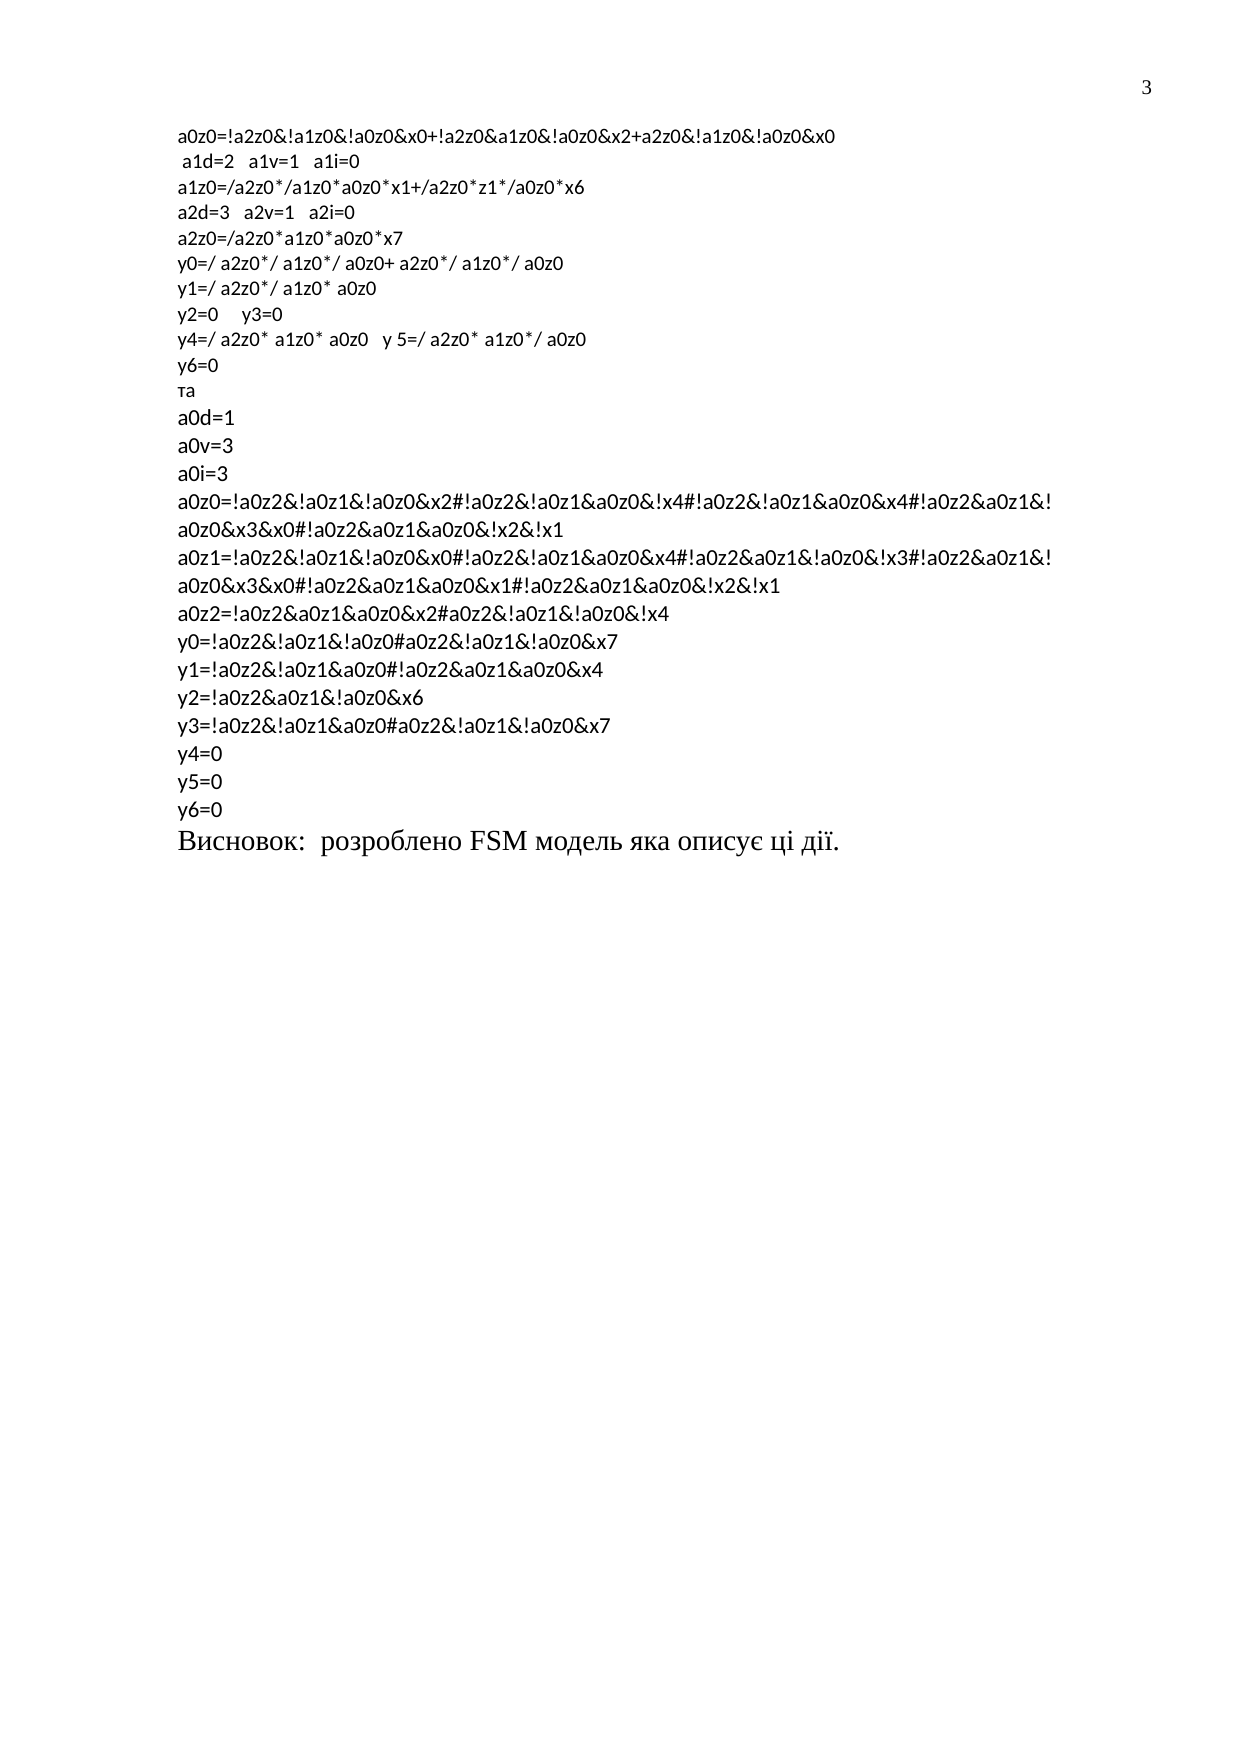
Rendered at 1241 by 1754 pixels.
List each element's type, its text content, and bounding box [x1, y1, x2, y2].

text y0=/ a2z0*/ a1z0*/ a0z0+ a2z0*/ a1z0*/ a0z0 [177, 250, 1152, 276]
text a0d=1 [177, 403, 1152, 431]
text y1=/ a2z0*/ a1z0* a0z0 [177, 276, 1152, 301]
text a0z2=!a0z2&a0z1&a0z0&x2#a0z2&!a0z1&!a0z0&!x4 [177, 599, 1152, 627]
text та [177, 377, 1152, 403]
text a0z0=!a2z0&!a1z0&!a0z0&x0+!a2z0&a1z0&!a0z0&x2+a2z0&!a1z0&!a0z0&x0 [177, 123, 1152, 148]
text a0z1=!a0z2&!a0z1&!a0z0&x0#!a0z2&!a0z1&a0z0&x4#!a0z2&a0z1&!a0z0&!x3#!a0z2&a0z1&!a0z0&x3&x0#!a0z2&a0z1&a0z0&x1#!a0z2&a0z1&a0z0&!x2&!x1 [177, 543, 1152, 599]
text Висновок: розроблено FSM модель яка описує ці дії. [177, 823, 1152, 857]
text a0v=3 [177, 431, 1152, 459]
text y4=0 [177, 739, 1152, 767]
text a1d=2 a1v=1 a1i=0 [177, 148, 1152, 174]
text y4=/ a2z0* a1z0* a0z0 y 5=/ a2z0* a1z0*/ a0z0 [177, 326, 1152, 352]
text a0z0=!a0z2&!a0z1&!a0z0&x2#!a0z2&!a0z1&a0z0&!x4#!a0z2&!a0z1&a0z0&x4#!a0z2&a0z1&!a0z0&x3&x0#!a0z2&a0z1&a0z0&!x2&!x1 [177, 487, 1152, 543]
text y2=0 y3=0 [177, 301, 1152, 326]
text y1=!a0z2&!a0z1&a0z0#!a0z2&a0z1&a0z0&x4 [177, 655, 1152, 683]
text a2d=3 a2v=1 a2i=0 [177, 199, 1152, 225]
text a1z0=/a2z0*/a1z0*a0z0*x1+/a2z0*z1*/a0z0*x6 [177, 174, 1152, 199]
text y6=0 [177, 795, 1152, 823]
text a0i=3 [177, 459, 1152, 487]
text y3=!a0z2&!a0z1&a0z0#a0z2&!a0z1&!a0z0&x7 [177, 711, 1152, 739]
text y6=0 [177, 352, 1152, 377]
text y0=!a0z2&!a0z1&!a0z0#a0z2&!a0z1&!a0z0&x7 [177, 627, 1152, 655]
text y5=0 [177, 767, 1152, 795]
text a2z0=/a2z0*a1z0*a0z0*x7 [177, 225, 1152, 250]
text y2=!a0z2&a0z1&!a0z0&x6 [177, 683, 1152, 711]
